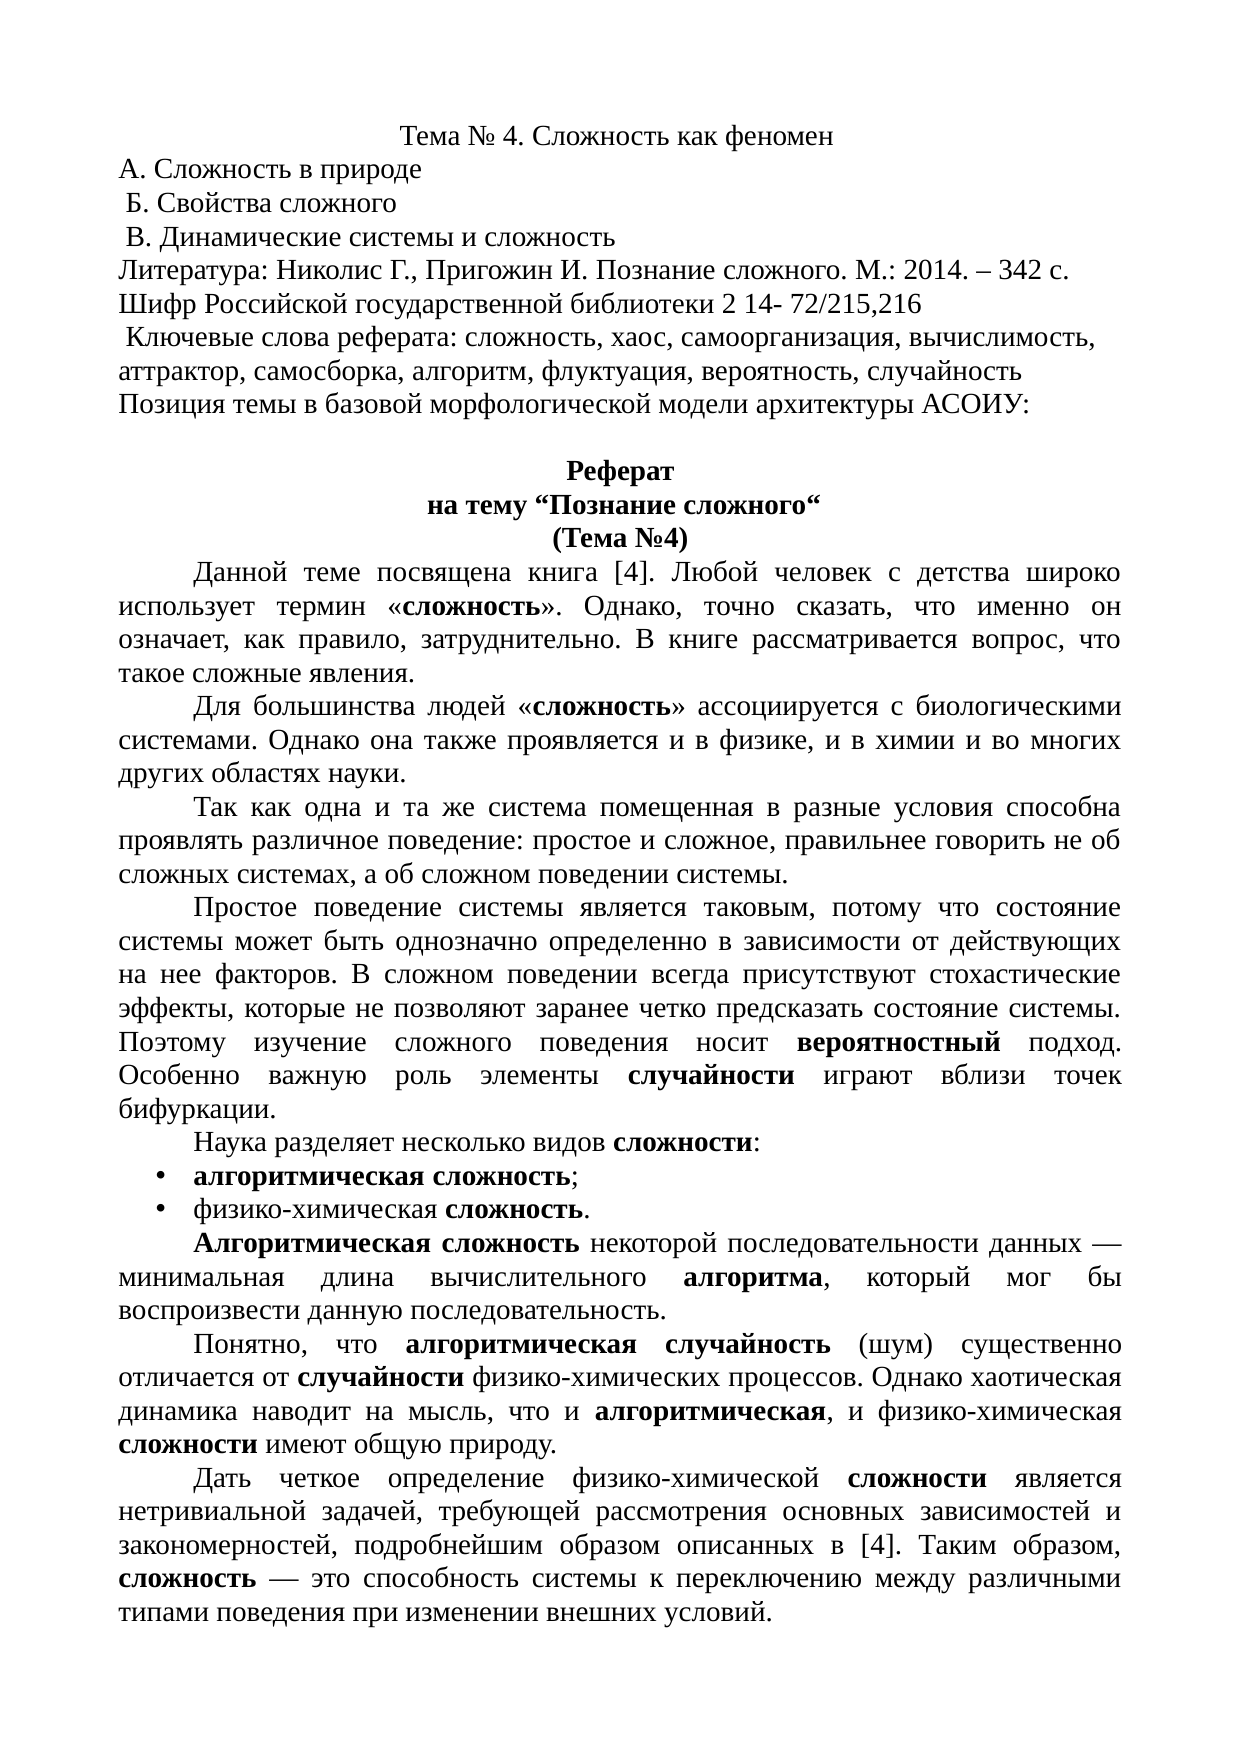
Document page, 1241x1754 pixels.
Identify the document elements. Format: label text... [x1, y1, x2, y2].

text на тему “Познание сложного“ [118, 487, 1122, 521]
text Алгоритмическая сложность некоторой последовательности данных — минимальная длина вычислительного алгоритма, который мог бы воспроизвести данную последовательность. [118, 1225, 1122, 1326]
text Б. Свойства сложного [118, 185, 1122, 219]
text Ключевые слова реферата: сложность, хаос, самоорганизация, вычислимость, аттрактор, самосборка, алгоритм, флуктуация, вероятность, случайность Позиция темы в базовой морфологической модели архитектуры АСОИУ: [118, 319, 1122, 420]
list алгоритмическая сложность; [156, 1158, 1122, 1192]
text Тема № 4. Сложность как феномен [118, 118, 1122, 152]
text А. Сложность в природе [118, 152, 1122, 185]
text Наука разделяет несколько видов сложности: [118, 1124, 1122, 1158]
text Реферат [118, 453, 1122, 487]
text Для большинства людей «сложность» ассоциируется с биологическими системами. Однако она также проявляется и в физике, и в химии и во многих других областях науки. [118, 688, 1122, 789]
text Так как одна и та же система помещенная в разные условия способна проявлять различное поведение: простое и сложное, правильнее говорить не об сложных системах, а об сложном поведении системы. [118, 789, 1122, 889]
text Литература: Николис Г., Пригожин И. Познание сложного. М.: 2014. – 342 с. Шифр Российской государственной библиотеки 2 14- 72/215,216 [118, 252, 1122, 319]
text В. Динамические системы и сложность [118, 219, 1122, 252]
text Понятно, что алгоритмическая случайность (шум) существенно отличается от случайности физико-химических процессов. Однако хаотическая динамика наводит на мысль, что и алгоритмическая, и физико-химическая сложности имеют общую природу. [118, 1326, 1122, 1460]
text Данной теме посвящена книга [4]. Любой человек с детства широко использует термин «сложность». Однако, точно сказать, что именно он означает, как правило, затруднительно. В книге рассматривается вопрос, что такое сложные явления. [118, 554, 1122, 688]
list физико-химическая сложность. [156, 1192, 1122, 1225]
text Дать четкое определение физико-химической сложности является нетривиальной задачей, требующей рассмотрения основных зависимостей и закономерностей, подробнейшим образом описанных в [4]. Таким образом, сложность — это способность системы к переключению между различными типами поведения при изменении внешних условий. [118, 1460, 1122, 1628]
text (Тема №4) [118, 521, 1122, 554]
text Простое поведение системы является таковым, потому что состояние системы может быть однозначно определенно в зависимости от действующих на нее факторов. В сложном поведении всегда присутствуют стохастические эффекты, которые не позволяют заранее четко предсказать состояние системы. Поэтому изучение сложного поведения носит вероятностный подход. Особенно важную роль элементы случайности играют вблизи точек бифуркации. [118, 889, 1122, 1124]
